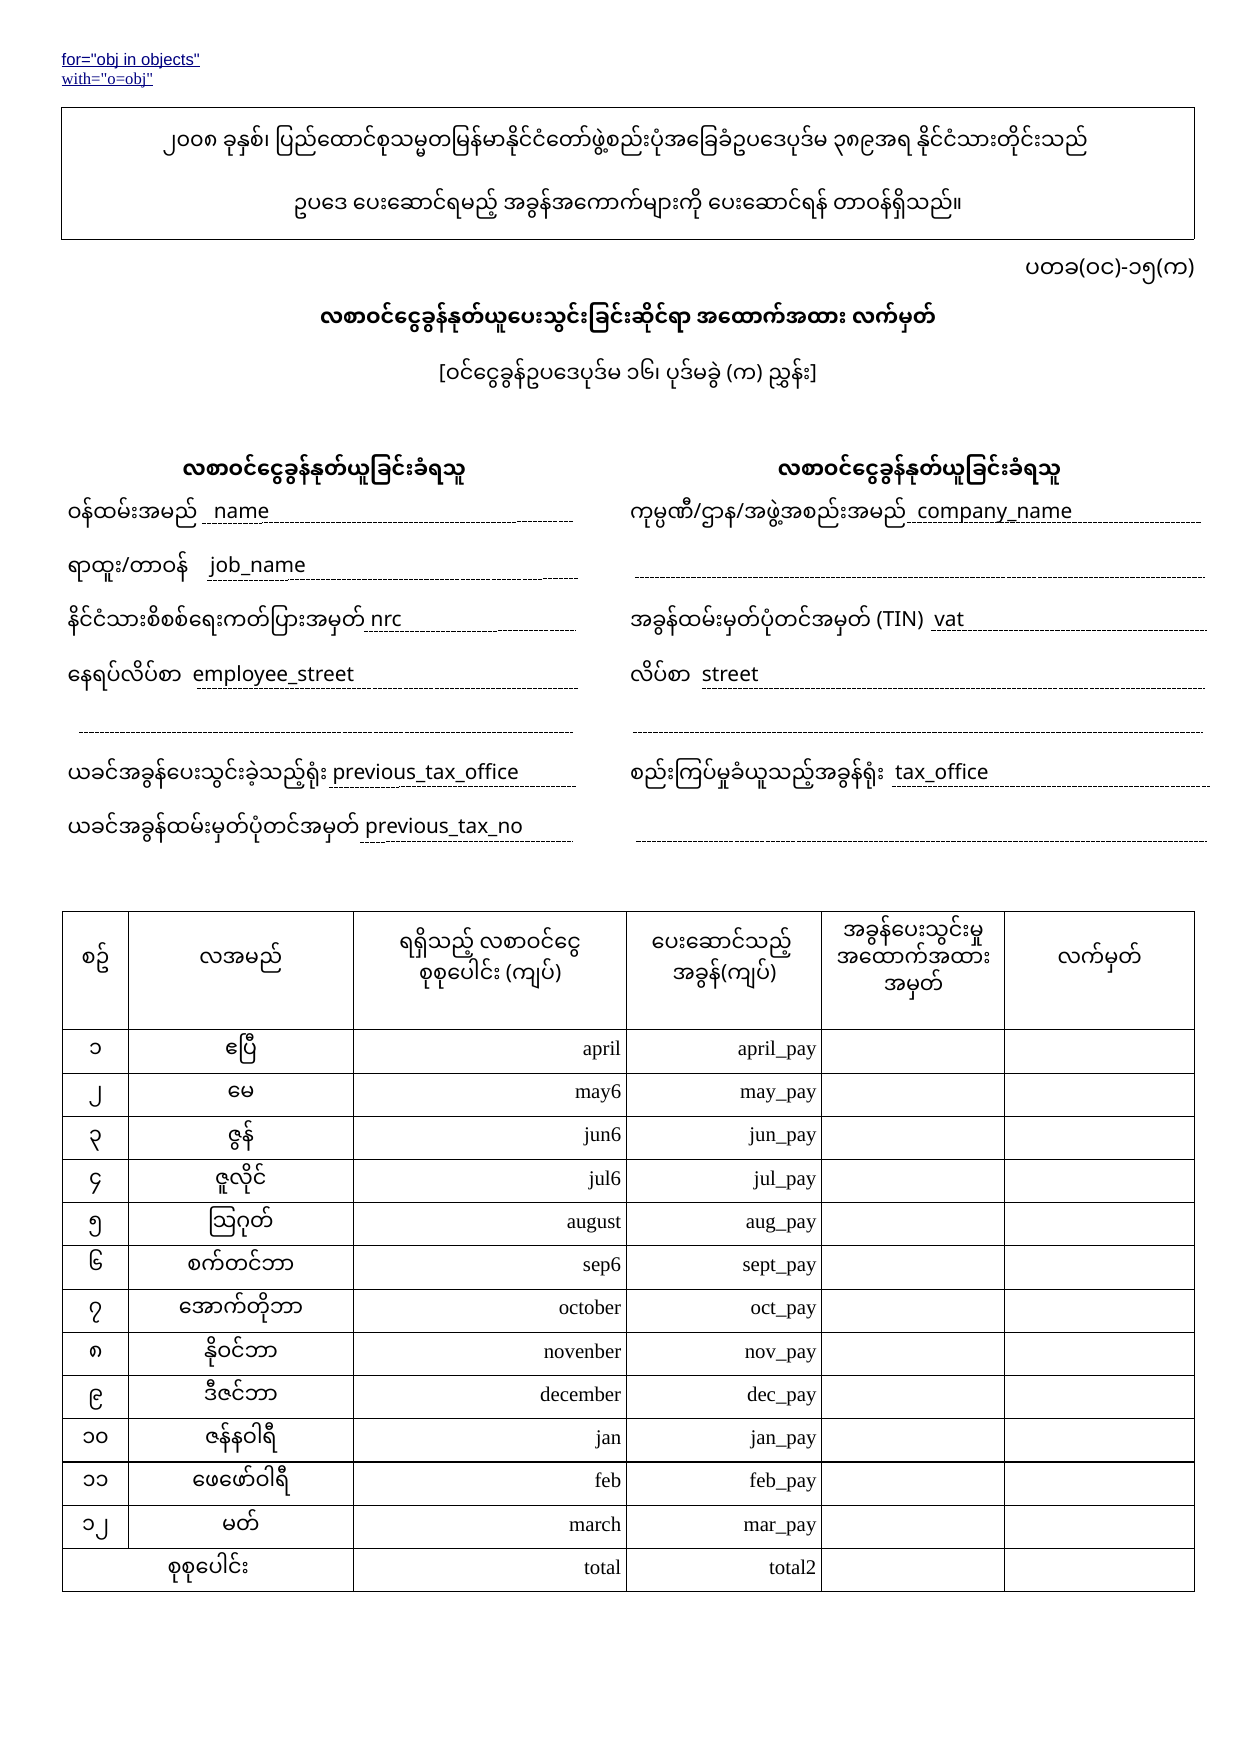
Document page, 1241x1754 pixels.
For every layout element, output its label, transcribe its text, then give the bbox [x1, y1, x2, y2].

table_cell [822, 1419, 1004, 1461]
table_cell ၁ [63, 1030, 128, 1072]
table_cell ၅ [63, 1203, 128, 1245]
table_cell [586, 653, 624, 751]
table_cell နေရပ်လိပ်စာ employee_street [61, 653, 586, 751]
table_cell october [354, 1290, 626, 1332]
table_cell [822, 1074, 1004, 1116]
table_header ၂၀၀၈ ခုနှစ်၊ ပြည်ထောင်စုသမ္မတမြန်မာနိုင်ငံတော်ဖွဲ့စည်းပုံအခြေခံဥပဒေပုဒ်မ ၃၈၉အရ နိုင်ငံသားတိုင်းသည် ဥပ‌ဒေ ပေးဆောင်ရမည့် အခွန်အကောက်များကို ပေးဆောင်ရန် တာဝန်ရှိသည်။ [62, 108, 1194, 239]
table_cell [822, 1203, 1004, 1245]
table_cell [1005, 1203, 1194, 1245]
table_cell လိပ်စာ street [624, 653, 1214, 751]
table_cell december [354, 1376, 626, 1418]
table_header လစာဝင်ငွေခွန်နုတ်ယူပေးသွင်းခြင်းဆိုင်ရာ အထောက်အထား လက်မှတ် [ဝင်ငွေခွန်ဥပဒေပုဒ်မ ၁၆၊ ပုဒ်မခွဲ (က) ညွှန်း] [61, 299, 1194, 406]
table_cell sept_pay [627, 1246, 821, 1288]
table_cell ၈ [63, 1333, 128, 1375]
table_header စဥ် [63, 912, 128, 1029]
table_cell [1005, 1030, 1194, 1072]
table_cell may6 [354, 1074, 626, 1116]
table_cell ၁၂ [63, 1506, 128, 1548]
table_cell jan [354, 1419, 626, 1461]
table_cell နိင်ငံသားစိစစ်ရေးကတ်ပြားအမှတ် nrc [61, 599, 586, 653]
table_cell novenber [354, 1333, 626, 1375]
table_cell [586, 805, 624, 859]
table_cell [1005, 1290, 1194, 1332]
table_cell mar_pay [627, 1506, 821, 1548]
table_cell [822, 1376, 1004, 1418]
table_header အခွန်ပေးသွင်းမှု အထောက်အထား အမှတ် [822, 912, 1004, 1029]
table_cell [822, 1246, 1004, 1288]
table_cell [1005, 1376, 1194, 1418]
table_cell ၁၁ [63, 1463, 128, 1505]
table_cell sep6 [354, 1246, 626, 1288]
table_cell total [354, 1549, 626, 1591]
table_cell jul_pay [627, 1160, 821, 1202]
table_header ပေးဆောင်သည့် အခွန်(ကျပ်) [627, 912, 821, 1029]
table_cell aug_pay [627, 1203, 821, 1245]
table_cell [1005, 1074, 1194, 1116]
table_cell ဖေဖော်ဝါရီ [129, 1463, 353, 1505]
table_cell [1005, 1160, 1194, 1202]
table_cell feb_pay [627, 1463, 821, 1505]
table_cell ၄ [63, 1160, 128, 1202]
table_cell စုစုပေါင်း [63, 1549, 353, 1591]
table_header လစာဝင်ငွေခွန်နုတ်ယူခြင်းခံရသူ [624, 451, 1214, 490]
table_cell [822, 1117, 1004, 1159]
table_cell [822, 1549, 1004, 1591]
table_header ရရှိသည့် လစာဝင်ငွေ စုစုပေါင်း (ကျပ်) [354, 912, 626, 1029]
table_header လအမည် [129, 912, 353, 1029]
table_cell [1005, 1549, 1194, 1591]
table_cell [1005, 1117, 1194, 1159]
table_cell dec_pay [627, 1376, 821, 1418]
table_cell jun6 [354, 1117, 626, 1159]
table_cell စည်းကြပ်မှုခံယူသည့်အခွန်ရုံး tax_office [624, 751, 1214, 859]
table_cell [822, 1160, 1004, 1202]
table_cell jul6 [354, 1160, 626, 1202]
table_cell အခွန်ထမ်းမှတ်ပုံတင်အမှတ် (TIN) vat [624, 599, 1214, 653]
table_cell [1005, 1246, 1194, 1288]
table_cell [1005, 1506, 1194, 1548]
table_cell april [354, 1030, 626, 1072]
table_cell ၉ [63, 1376, 128, 1418]
table_cell oct_pay [627, 1290, 821, 1332]
table_cell nov_pay [627, 1333, 821, 1375]
table_cell [1005, 1419, 1194, 1461]
table_cell [822, 1333, 1004, 1375]
table_cell နိုဝင်ဘာ [129, 1333, 353, 1375]
table_cell [822, 1030, 1004, 1072]
table_cell ယခင်အခွန်ပေးသွင်းခဲ့သည့်ရုံး previous_tax_office [61, 751, 586, 805]
table_cell မေ [129, 1074, 353, 1116]
table_header လစာဝင်ငွေခွန်နုတ်ယူခြင်းခံရသူ [61, 451, 586, 490]
table_cell ၇ [63, 1290, 128, 1332]
table_cell ၂ [63, 1074, 128, 1116]
table_cell [1005, 1463, 1194, 1505]
text for="obj in objects" [61, 49, 1194, 69]
table_cell may_pay [627, 1074, 821, 1116]
table_cell ကုမ္ပဏီ/ဌာန/အဖွဲ့အစည်းအမည် company_name [624, 490, 1214, 599]
table_cell jan_pay [627, 1419, 821, 1461]
table_cell ဇူလိုင် [129, 1160, 353, 1202]
table_cell [586, 490, 624, 544]
table_cell ဝန်ထမ်းအမည် name [61, 490, 586, 544]
table_cell ပတခ(ဝင)-၁၅(က) [61, 240, 1194, 299]
table_cell ဒီဇင်ဘာ [129, 1376, 353, 1418]
table_cell [586, 544, 624, 599]
table_cell ဧပြီ [129, 1030, 353, 1072]
table_cell jun_pay [627, 1117, 821, 1159]
table_cell စက်တင်ဘာ [129, 1246, 353, 1288]
table_cell [586, 599, 624, 653]
table_cell ဇန်နဝါရီ [129, 1419, 353, 1461]
table_cell [1005, 1333, 1194, 1375]
table_cell [822, 1463, 1004, 1505]
table_cell ဇွန် [129, 1117, 353, 1159]
text with="o=obj" [61, 69, 1194, 88]
table_header လက်မှတ် [1005, 912, 1194, 1029]
table_cell ရာထူး/တာဝန် job_name [61, 544, 586, 599]
table_cell ၆ [63, 1246, 128, 1288]
table_cell ၁၀ [63, 1419, 128, 1461]
table_cell august [354, 1203, 626, 1245]
table_cell အောက်တိုဘာ [129, 1290, 353, 1332]
table_cell feb [354, 1463, 626, 1505]
table_cell သြဂုတ် [129, 1203, 353, 1245]
table_cell march [354, 1506, 626, 1548]
table_header [586, 451, 624, 490]
table_cell [822, 1506, 1004, 1548]
table_cell မတ် [129, 1506, 353, 1548]
table_cell ၃ [63, 1117, 128, 1159]
table_cell total2 [627, 1549, 821, 1591]
table_cell april_pay [627, 1030, 821, 1072]
table_cell [586, 751, 624, 805]
table_cell [822, 1290, 1004, 1332]
table_cell ယခင်အခွန်ထမ်းမှတ်ပုံတင်အမှတ် previous_tax_no [61, 805, 586, 859]
